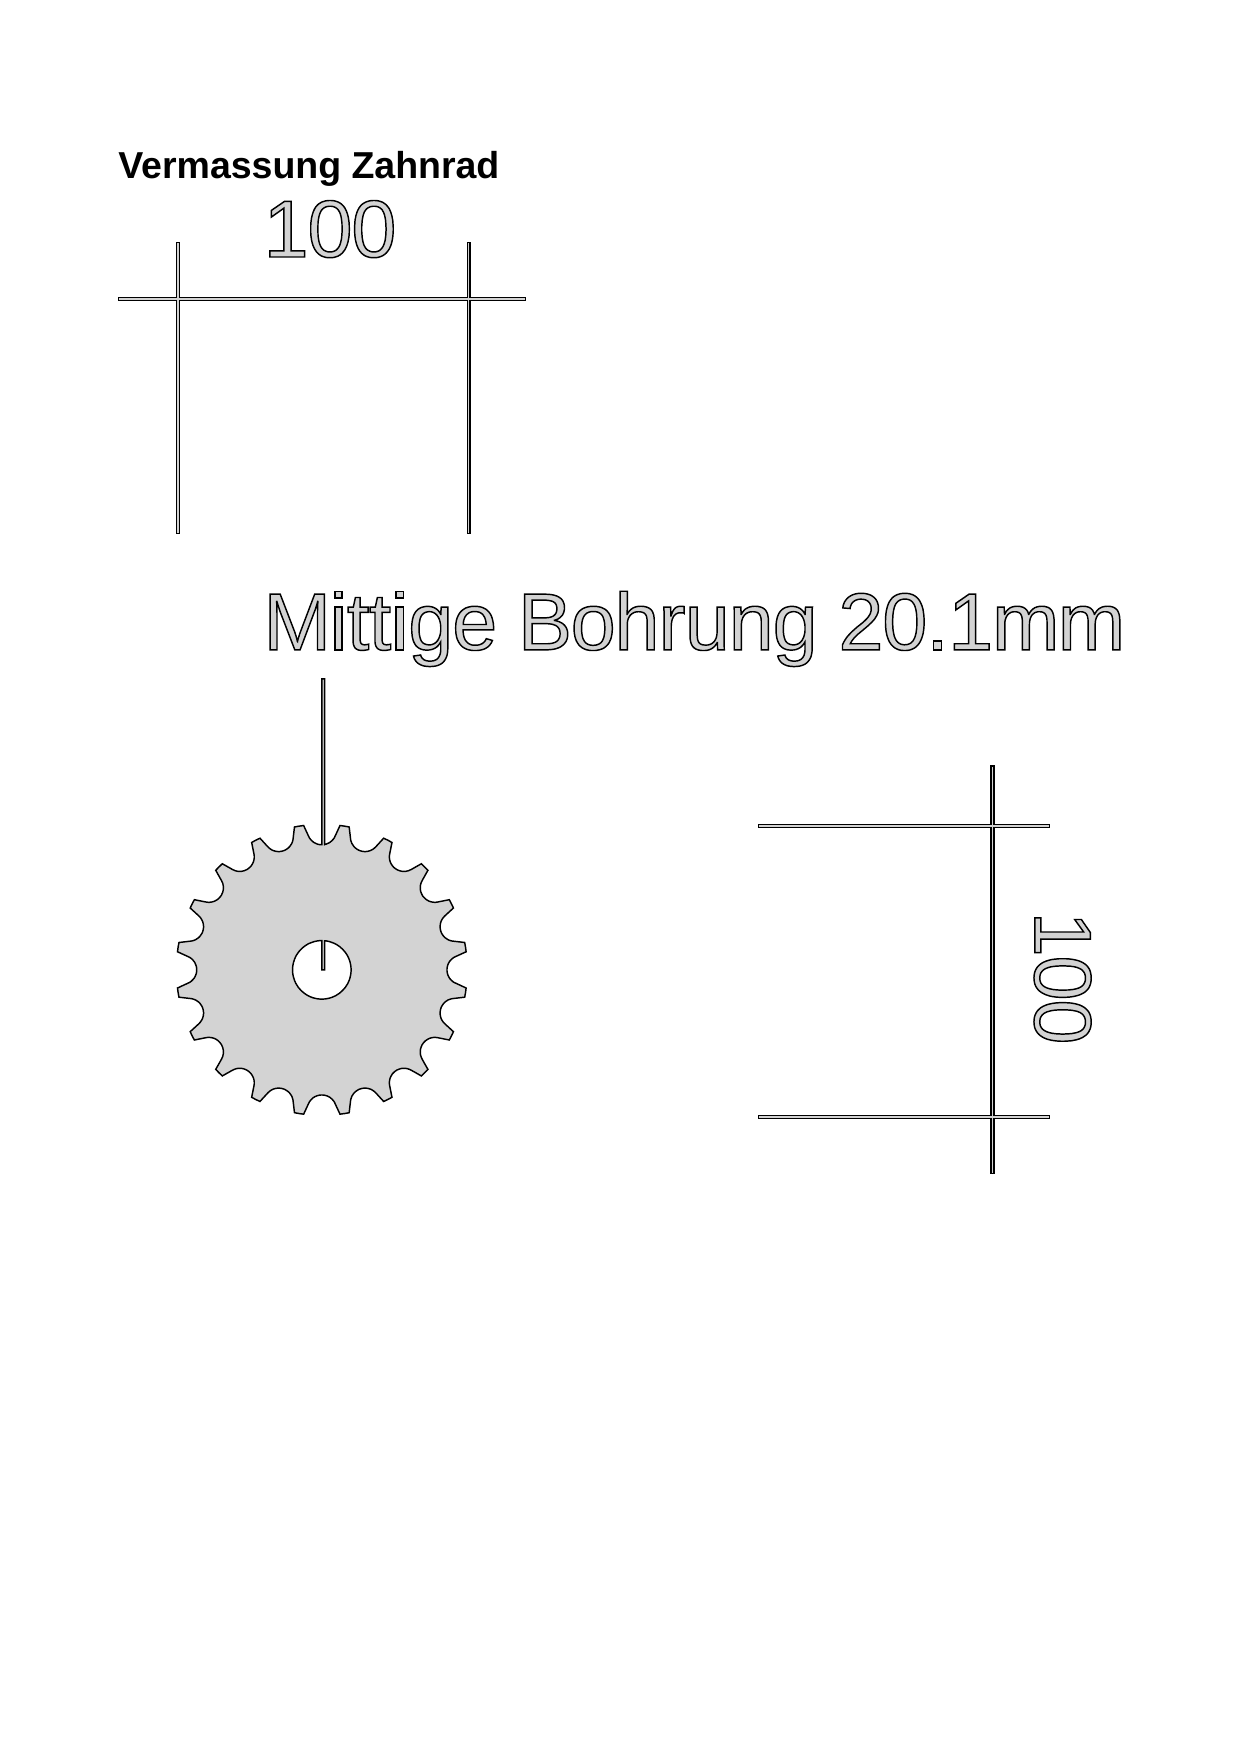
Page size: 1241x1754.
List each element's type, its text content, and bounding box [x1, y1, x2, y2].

subtitle Vermassung Zahnrad [118, 143, 1122, 186]
